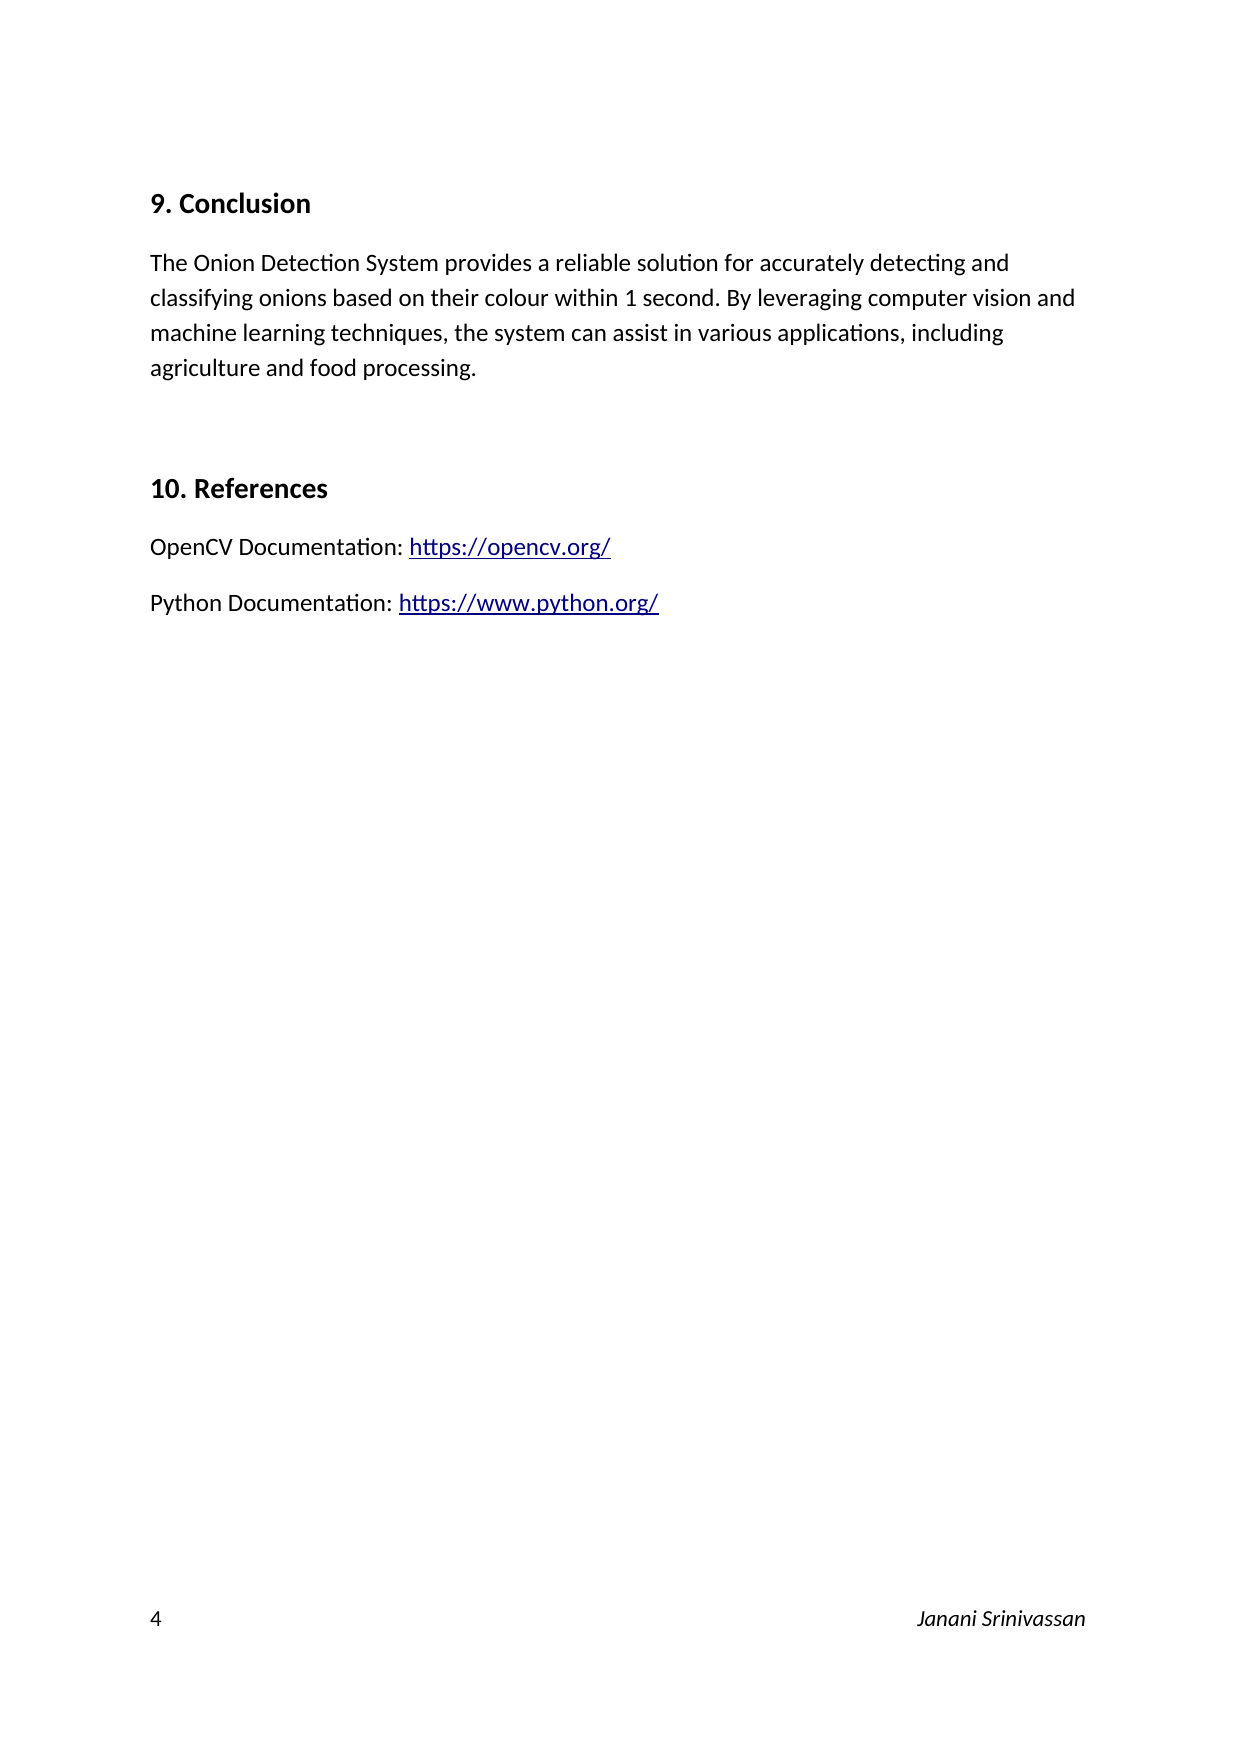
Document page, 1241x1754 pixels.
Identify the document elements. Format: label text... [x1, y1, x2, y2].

text OpenCV Documentation: https://opencv.org/ [150, 532, 1090, 562]
text 10. References [150, 470, 1090, 505]
text Python Documentation: https://www.python.org/ [150, 587, 1090, 618]
text The Onion Detection System provides a reliable solution for accurately detecting and classifying onions based on their colour within 1 second. By leveraging computer vision and machine learning techniques, the system can assist in various applications, including agriculture and food processing. [150, 247, 1090, 383]
text 9. Conclusion [150, 185, 1090, 221]
